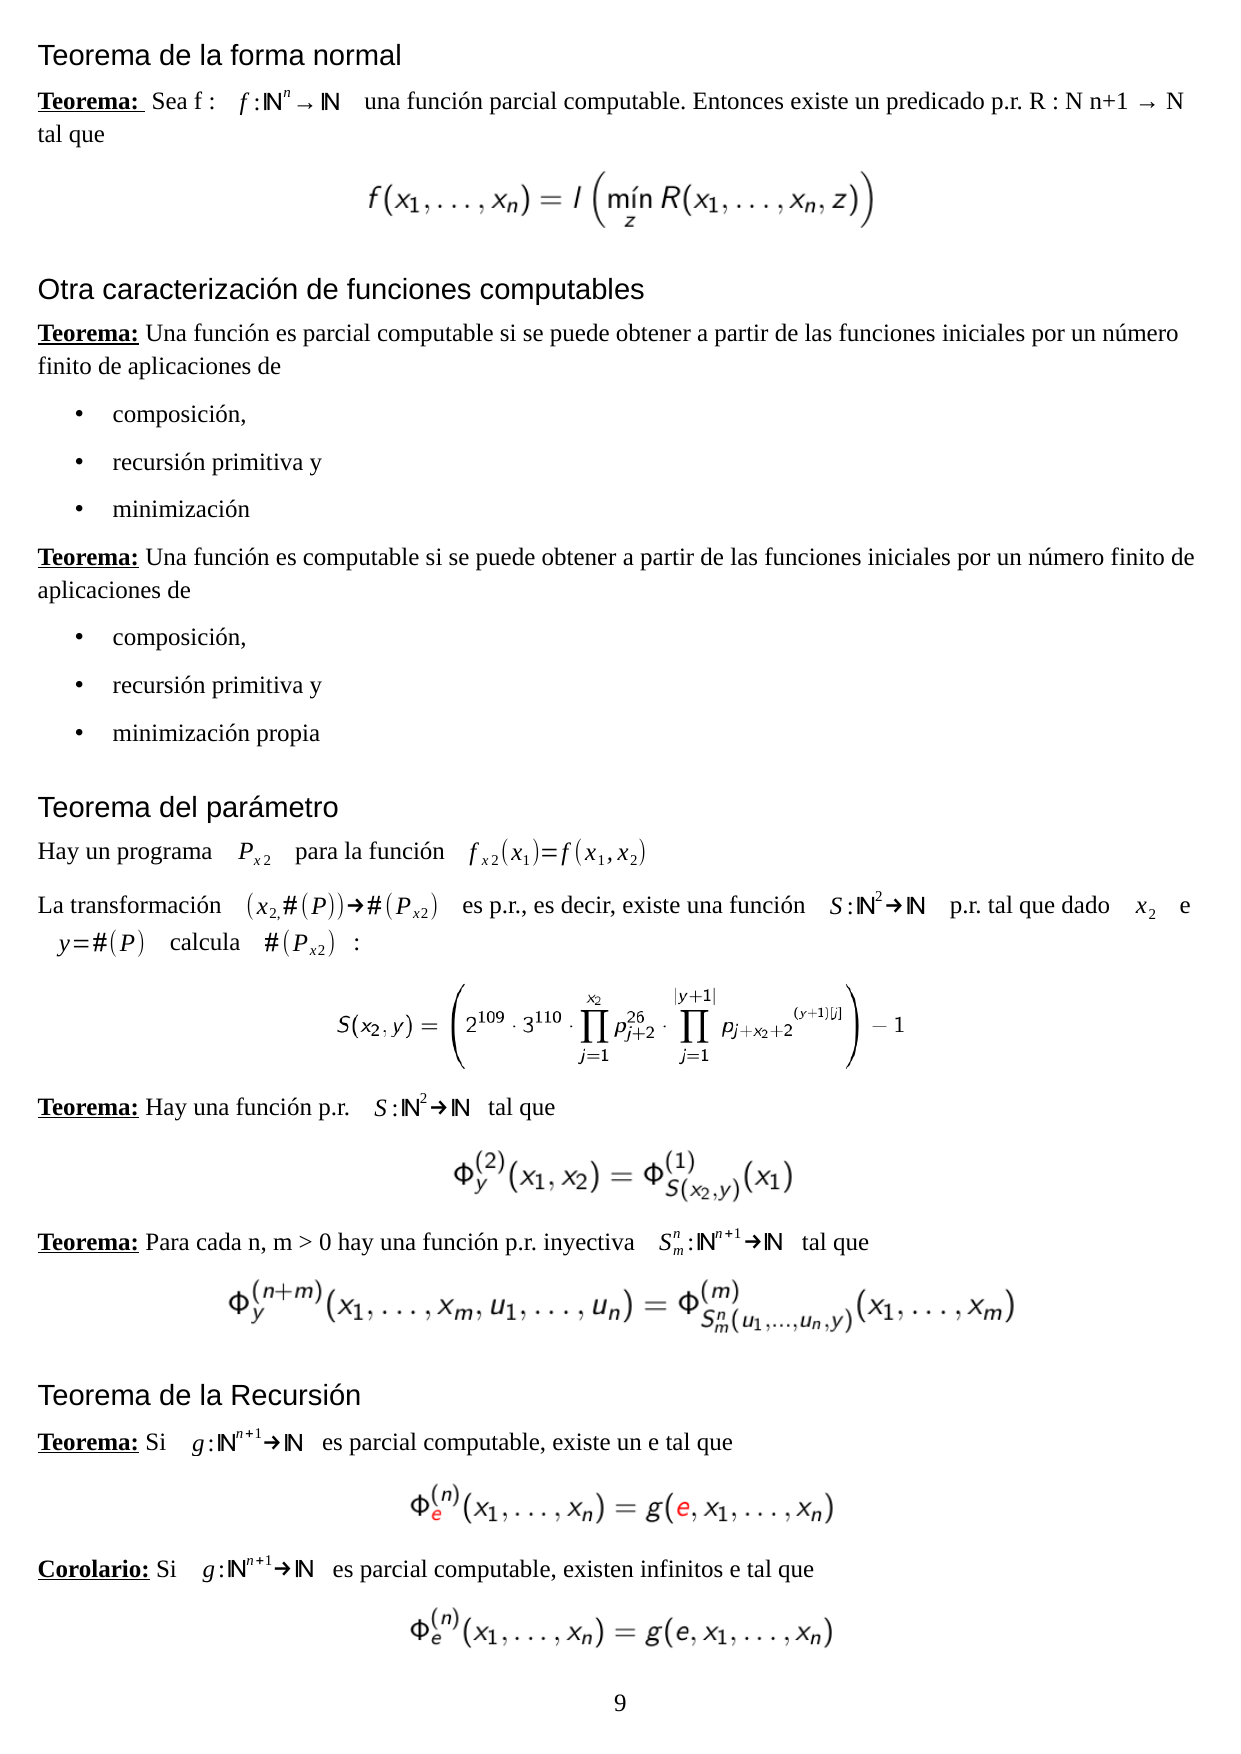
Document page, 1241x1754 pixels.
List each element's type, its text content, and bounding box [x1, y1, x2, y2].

text Teorema: Sea f : una función parcial computable. Entonces existe un predicado p.r. R : N n+1 → N tal que [37, 83, 1203, 148]
text Corolario: Si es parcial computable, existen infinitos e tal que [37, 1551, 1203, 1582]
text Teorema: Si es parcial computable, existe un e tal que [37, 1424, 1203, 1456]
list minimización [75, 494, 1203, 523]
picture [224, 1278, 1016, 1335]
list composición, [75, 622, 1203, 651]
picture [403, 1474, 838, 1533]
list composición, [75, 399, 1203, 428]
subtitle Otra caracterización de funciones computables [37, 272, 1203, 306]
list recursión primitiva y [75, 447, 1203, 475]
subtitle Teorema del parámetro [37, 790, 1203, 824]
picture [446, 1139, 794, 1206]
picture [406, 1601, 834, 1658]
list recursión primitiva y [75, 670, 1203, 699]
text Teorema: Hay una función p.r. tal que [37, 1089, 1203, 1121]
text Teorema: Una función es computable si se puede obtener a partir de las funciones iniciales por un número finito de aplicaciones de [37, 542, 1203, 604]
subtitle Teorema de la forma normal [37, 37, 1203, 71]
list minimización propia [75, 718, 1203, 746]
picture [364, 166, 876, 229]
text Teorema: Para cada n, m > 0 hay una función p.r. inyectiva tal que [37, 1224, 1203, 1259]
text Teorema: Una función es parcial computable si se puede obtener a partir de las funciones iniciales por un número finito de aplicaciones de [37, 318, 1203, 380]
picture [333, 978, 908, 1071]
text Hay un programa para la función [37, 836, 1203, 869]
subtitle Teorema de la Recursión [37, 1378, 1203, 1412]
text La transformación es p.r., es decir, existe una función p.r. tal que dado e calcula : [37, 888, 1203, 959]
